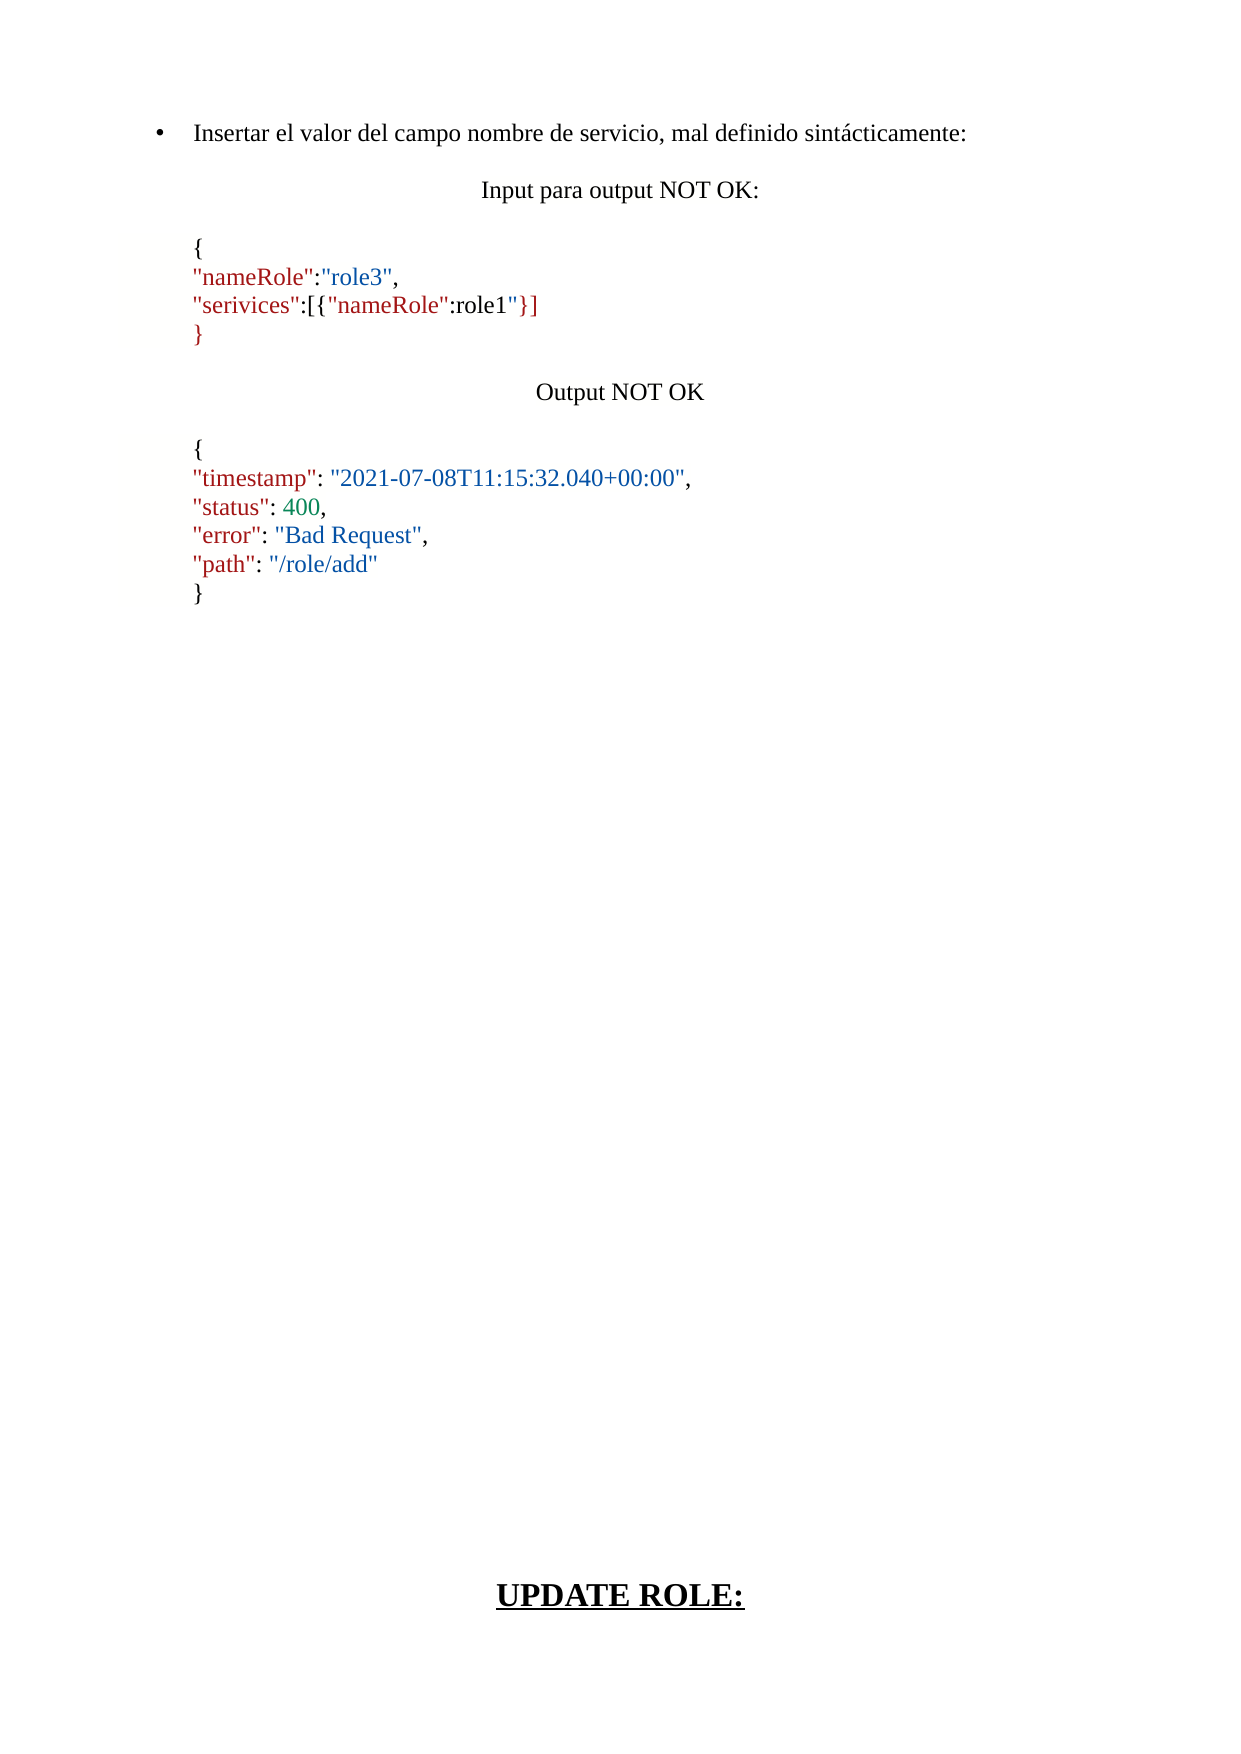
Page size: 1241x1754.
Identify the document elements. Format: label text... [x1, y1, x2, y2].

text "nameRole":"role3", [118, 262, 1122, 291]
text "timestamp": "2021-07-08T11:15:32.040+00:00", [118, 463, 1122, 492]
text { [118, 233, 1122, 262]
text "status": 400, [118, 492, 1122, 521]
text Input para output NOT OK: [118, 176, 1122, 204]
text "serivices":[{"nameRole":role1"}] [118, 291, 1122, 319]
text } [118, 578, 1122, 607]
text "path": "/role/add" [118, 549, 1122, 578]
text "error": "Bad Request", [118, 521, 1122, 549]
text UPDATE ROLE: [118, 1575, 1122, 1613]
text Output NOT OK [118, 377, 1122, 406]
list Insertar el valor del campo nombre de servicio, mal definido sintácticamente: [156, 118, 1122, 147]
text } [118, 319, 1122, 348]
text { [118, 434, 1122, 463]
